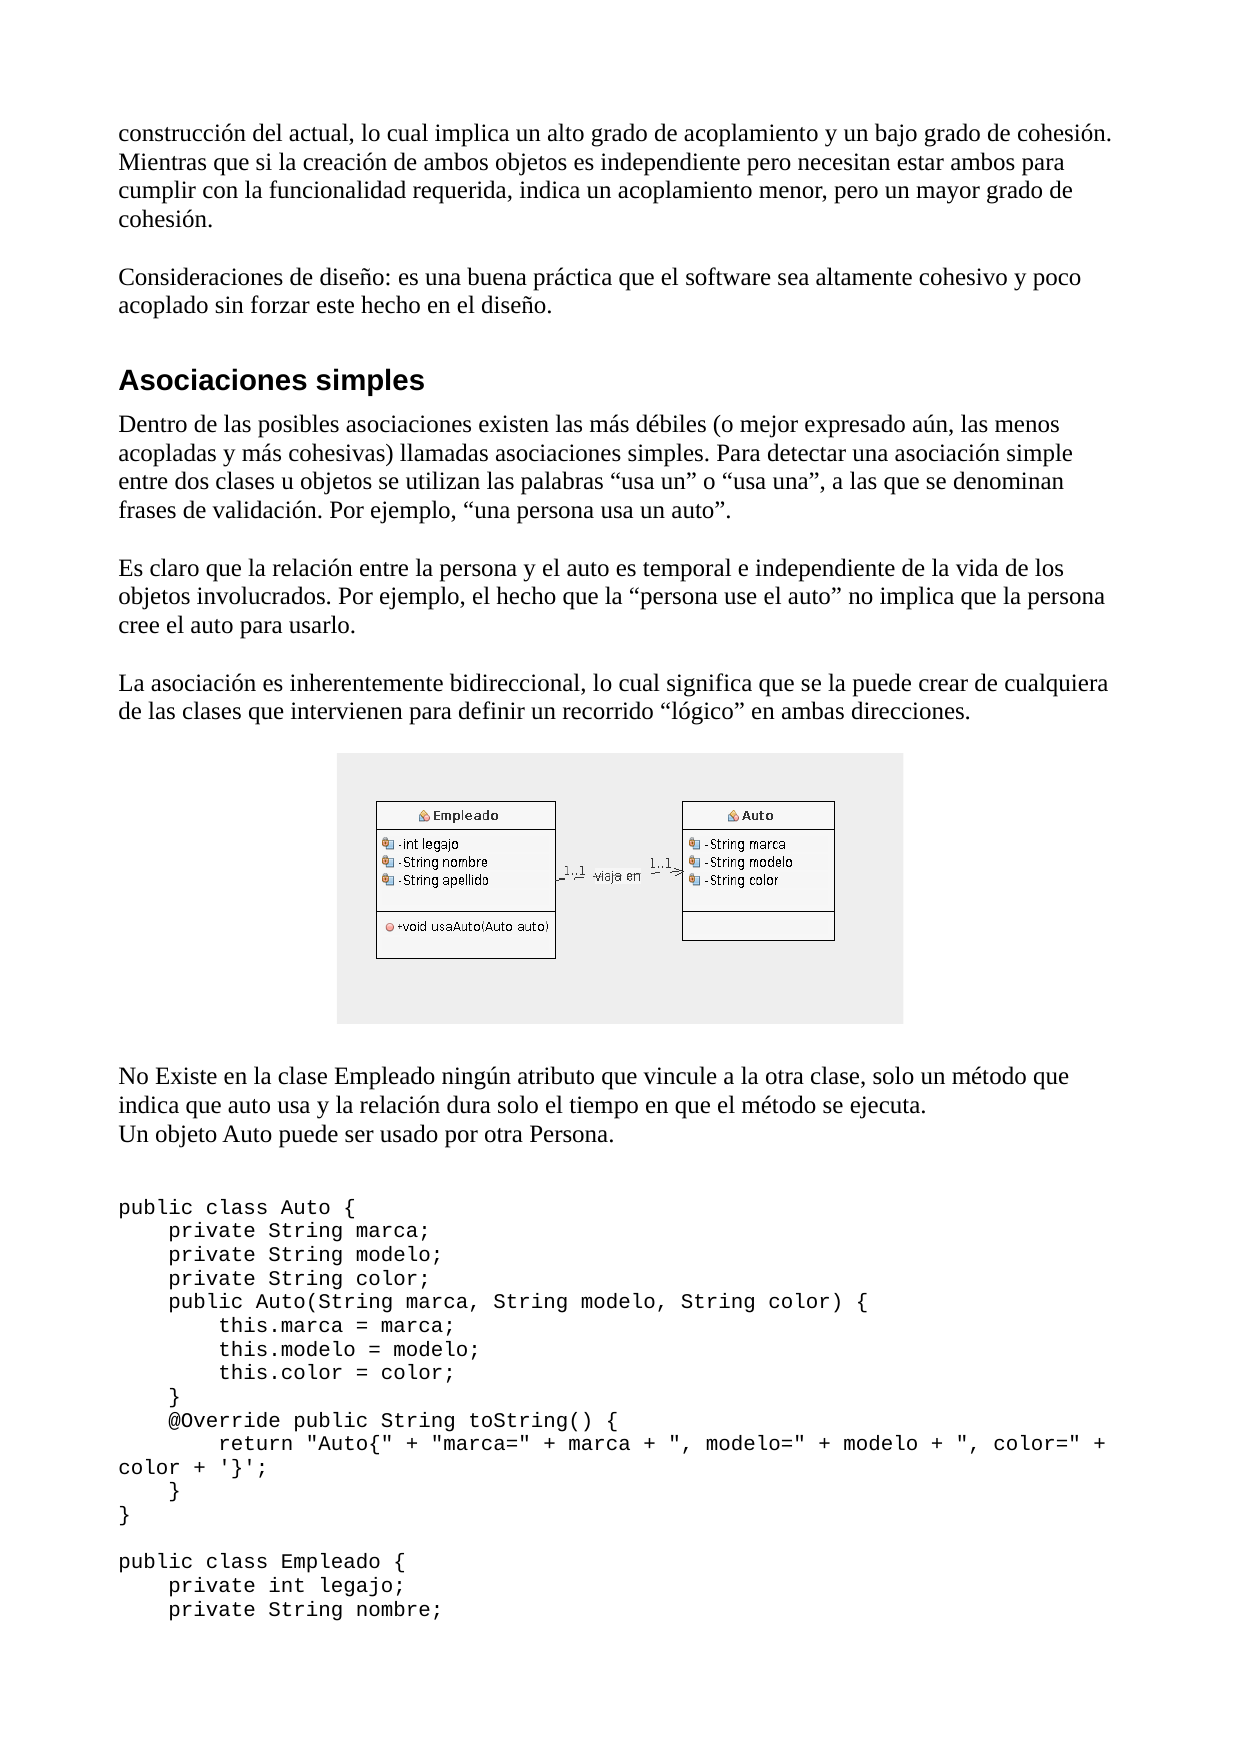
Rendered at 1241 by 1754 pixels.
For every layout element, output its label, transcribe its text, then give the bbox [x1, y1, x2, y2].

text public class Empleado { [118, 1551, 1122, 1575]
text Un objeto Auto puede ser usado por otra Persona. [118, 1119, 1122, 1148]
text private int legajo; [118, 1575, 1122, 1599]
text this.color = color; [118, 1362, 1122, 1386]
text Consideraciones de diseño: es una buena práctica que el software sea altamente cohesivo y poco acoplado sin forzar este hecho en el diseño. [118, 262, 1122, 319]
text this.marca = marca; [118, 1315, 1122, 1339]
text de las clases que intervienen para definir un recorrido “lógico” en ambas direcciones. [118, 696, 1122, 725]
text } [118, 1504, 1122, 1528]
text } [118, 1386, 1122, 1409]
picture [336, 753, 904, 1024]
text private String marca; [118, 1220, 1122, 1244]
text private String modelo; [118, 1244, 1122, 1268]
text No Existe en la clase Empleado ningún atributo que vincule a la otra clase, solo un método que indica que auto usa y la relación dura solo el tiempo en que el método se ejecuta. [118, 1061, 1122, 1119]
text private String color; [118, 1268, 1122, 1291]
text private String nombre; [118, 1599, 1122, 1622]
text objetos involucrados. Por ejemplo, el hecho que la “persona use el auto” no implica que la persona cree el auto para usarlo. [118, 581, 1122, 639]
text this.modelo = modelo; [118, 1339, 1122, 1362]
text public Auto(String marca, String modelo, String color) { [118, 1291, 1122, 1315]
text Dentro de las posibles asociaciones existen las más débiles (o mejor expresado aún, las menos acopladas y más cohesivas) llamadas asociaciones simples. Para detectar una asociación simple entre dos clases u objetos se utilizan las palabras “usa un” o “usa una”, a las que se denominan frases de validación. Por ejemplo, “una persona usa un auto”. [118, 409, 1122, 524]
text La asociación es inherentemente bidireccional, lo cual significa que se la puede crear de cualquiera [118, 668, 1122, 696]
text construcción del actual, lo cual implica un alto grado de acoplamiento y un bajo grado de cohesión. Mientras que si la creación de ambos objetos es independiente pero necesitan estar ambos para cumplir con la funcionalidad requerida, indica un acoplamiento menor, pero un mayor grado de cohesión. [118, 118, 1122, 233]
text public class Auto { [118, 1197, 1122, 1220]
text return "Auto{" + "marca=" + marca + ", modelo=" + modelo + ", color=" + color + '}'; [118, 1433, 1122, 1481]
text } [118, 1481, 1122, 1504]
subtitle Asociaciones simples [118, 363, 1122, 396]
text @Override public String toString() { [118, 1409, 1122, 1433]
text Es claro que la relación entre la persona y el auto es temporal e independiente de la vida de los [118, 553, 1122, 581]
